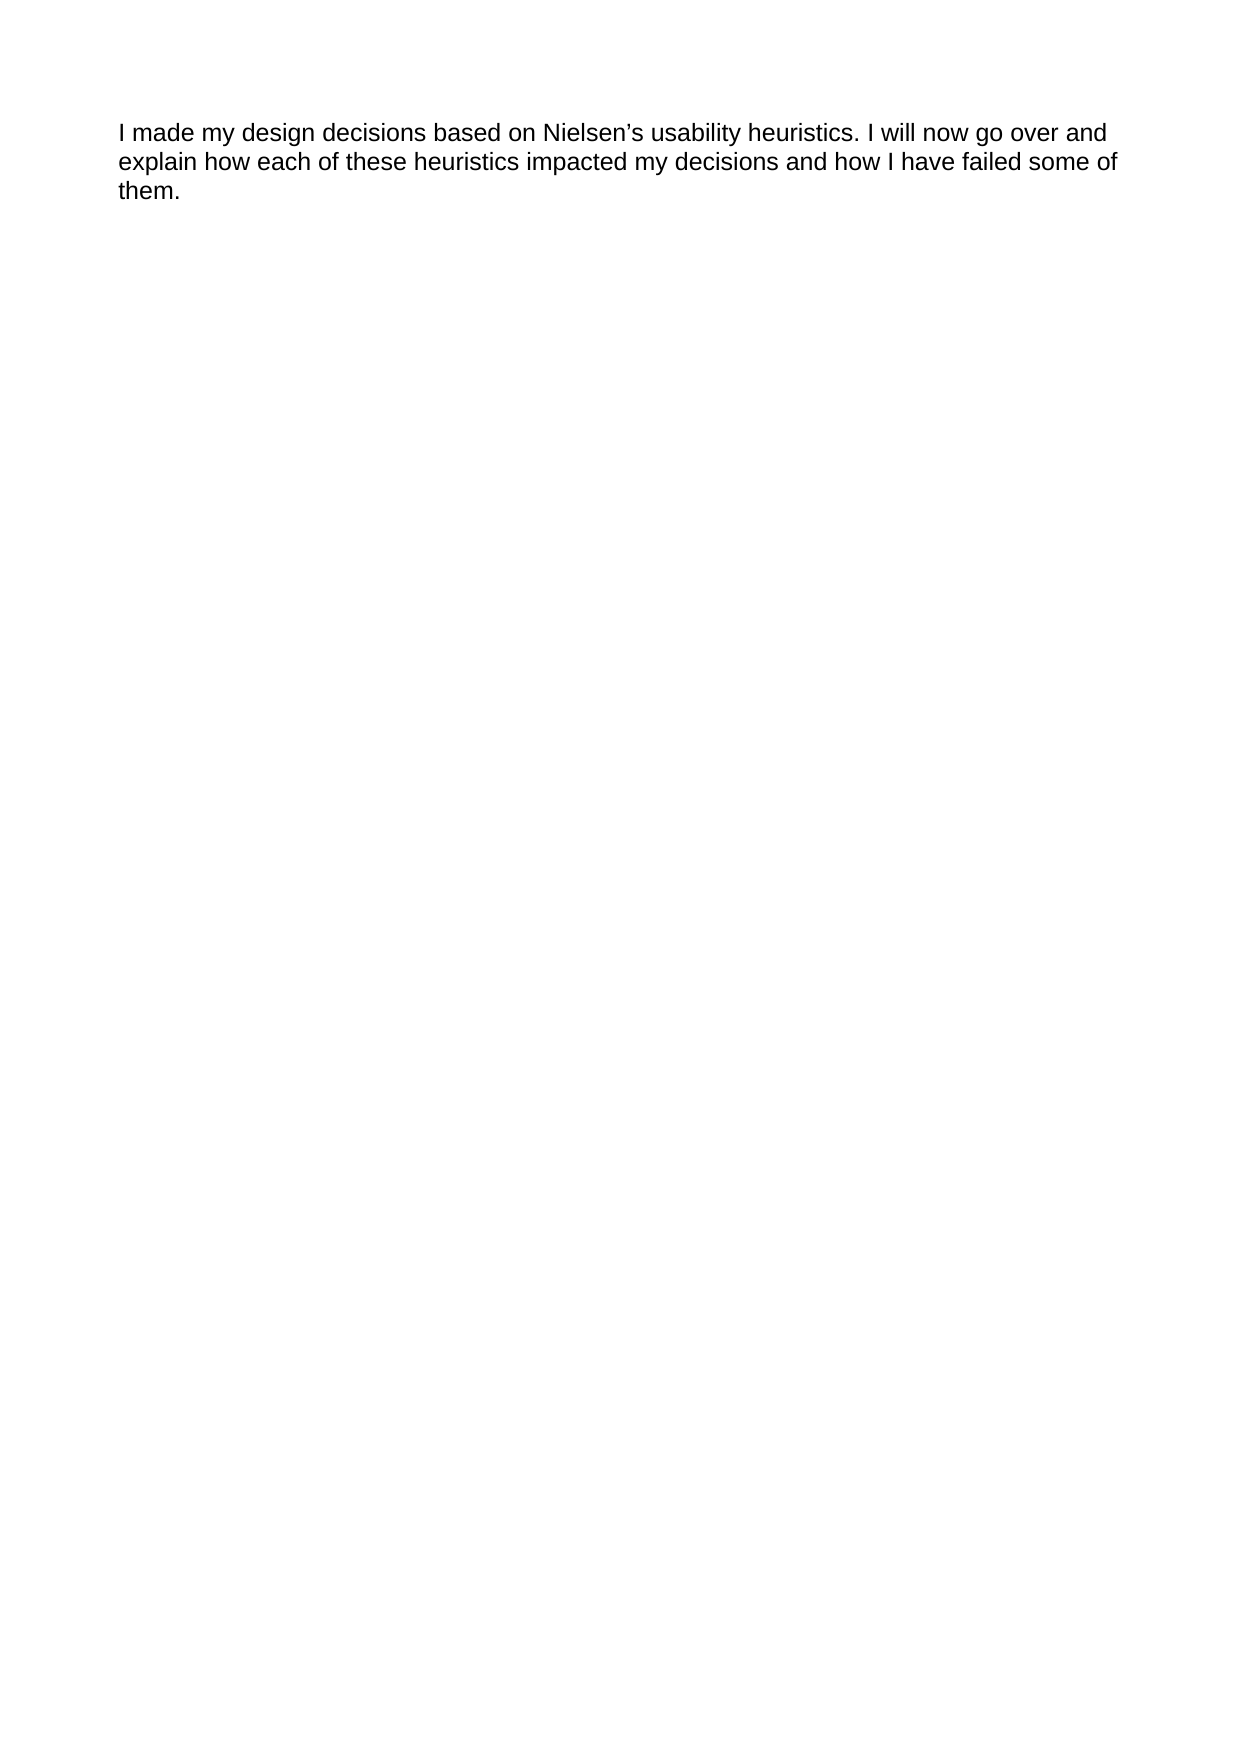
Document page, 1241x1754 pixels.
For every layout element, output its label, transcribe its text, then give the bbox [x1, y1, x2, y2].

text I made my design decisions based on Nielsen’s usability heuristics. I will now go over and explain how each of these heuristics impacted my decisions and how I have failed some of them. [118, 118, 1122, 204]
